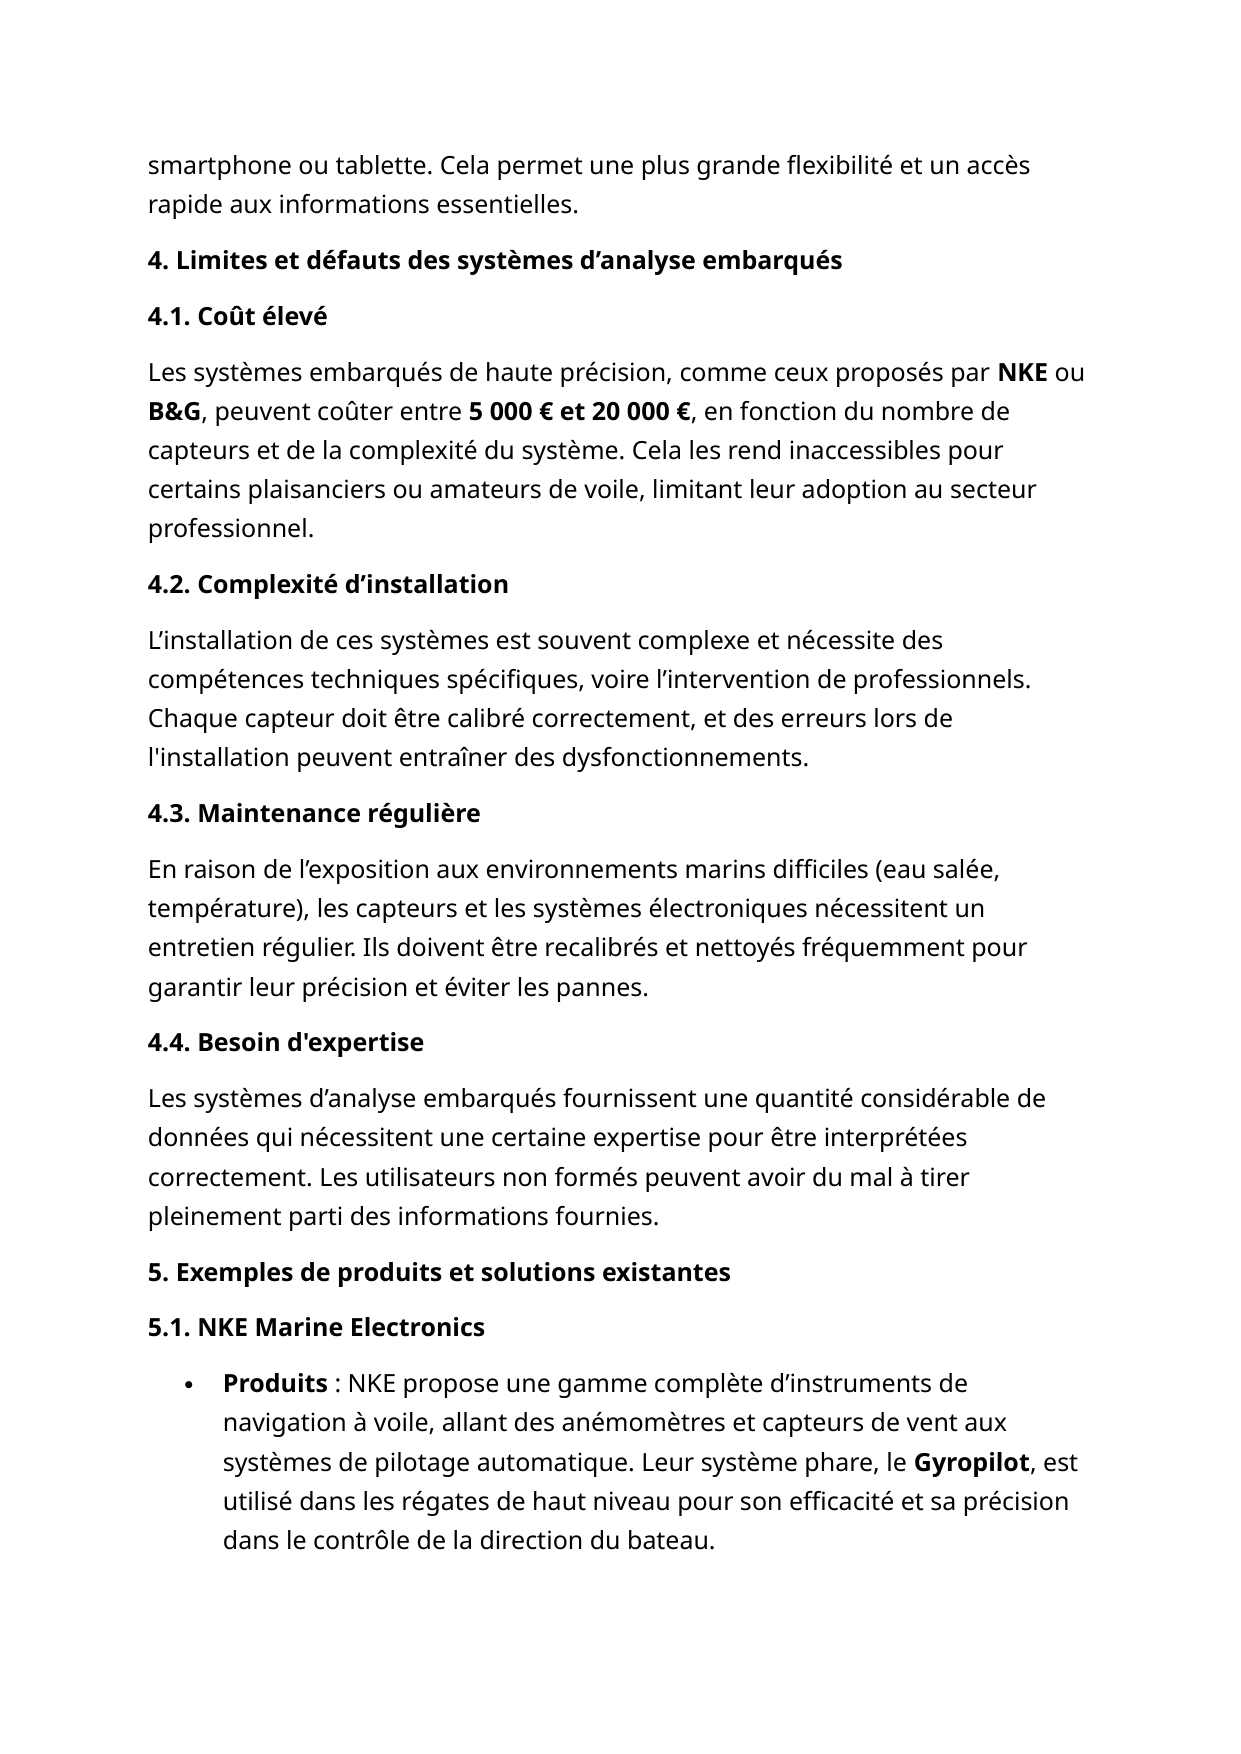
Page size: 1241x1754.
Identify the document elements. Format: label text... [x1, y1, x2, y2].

text smartphone ou tablette. Cela permet une plus grande flexibilité et un accès rapide aux informations essentielles. [148, 148, 1093, 221]
text 5. Exemples de produits et solutions existantes [148, 1254, 1093, 1288]
text Les systèmes embarqués de haute précision, comme ceux proposés par NKE ou B&G, peuvent coûter entre 5 000 € et 20 000 €, en fonction du nombre de capteurs et de la complexité du système. Cela les rend inaccessibles pour certains plaisanciers ou amateurs de voile, limitant leur adoption au secteur professionnel. [148, 354, 1093, 545]
text 4.1. Coût élevé [148, 298, 1093, 332]
text Les systèmes d’analyse embarqués fournissent une quantité considérable de données qui nécessitent une certaine expertise pour être interprétées correctement. Les utilisateurs non formés peuvent avoir du mal à tirer pleinement parti des informations fournies. [148, 1081, 1093, 1232]
text 4.2. Complexité d’installation [148, 567, 1093, 601]
text En raison de l’exposition aux environnements marins difficiles (eau salée, température), les capteurs et les systèmes électroniques nécessitent un entretien régulier. Ils doivent être recalibrés et nettoyés fréquemment pour garantir leur précision et éviter les pannes. [148, 852, 1093, 1003]
list Produits : NKE propose une gamme complète d’instruments de navigation à voile, allant des anémomètres et capteurs de vent aux systèmes de pilotage automatique. Leur système phare, le Gyropilot, est utilisé dans les régates de haut niveau pour son efficacité et sa précision dans le contrôle de la direction du bateau. [185, 1366, 1093, 1557]
text 4. Limites et défauts des systèmes d’analyse embarqués [148, 243, 1093, 277]
text 4.4. Besoin d'expertise [148, 1025, 1093, 1059]
text 4.3. Maintenance régulière [148, 796, 1093, 830]
text 5.1. NKE Marine Electronics [148, 1310, 1093, 1344]
text L’installation de ces systèmes est souvent complexe et nécessite des compétences techniques spécifiques, voire l’intervention de professionnels. Chaque capteur doit être calibré correctement, et des erreurs lors de l'installation peuvent entraîner des dysfonctionnements. [148, 623, 1093, 774]
